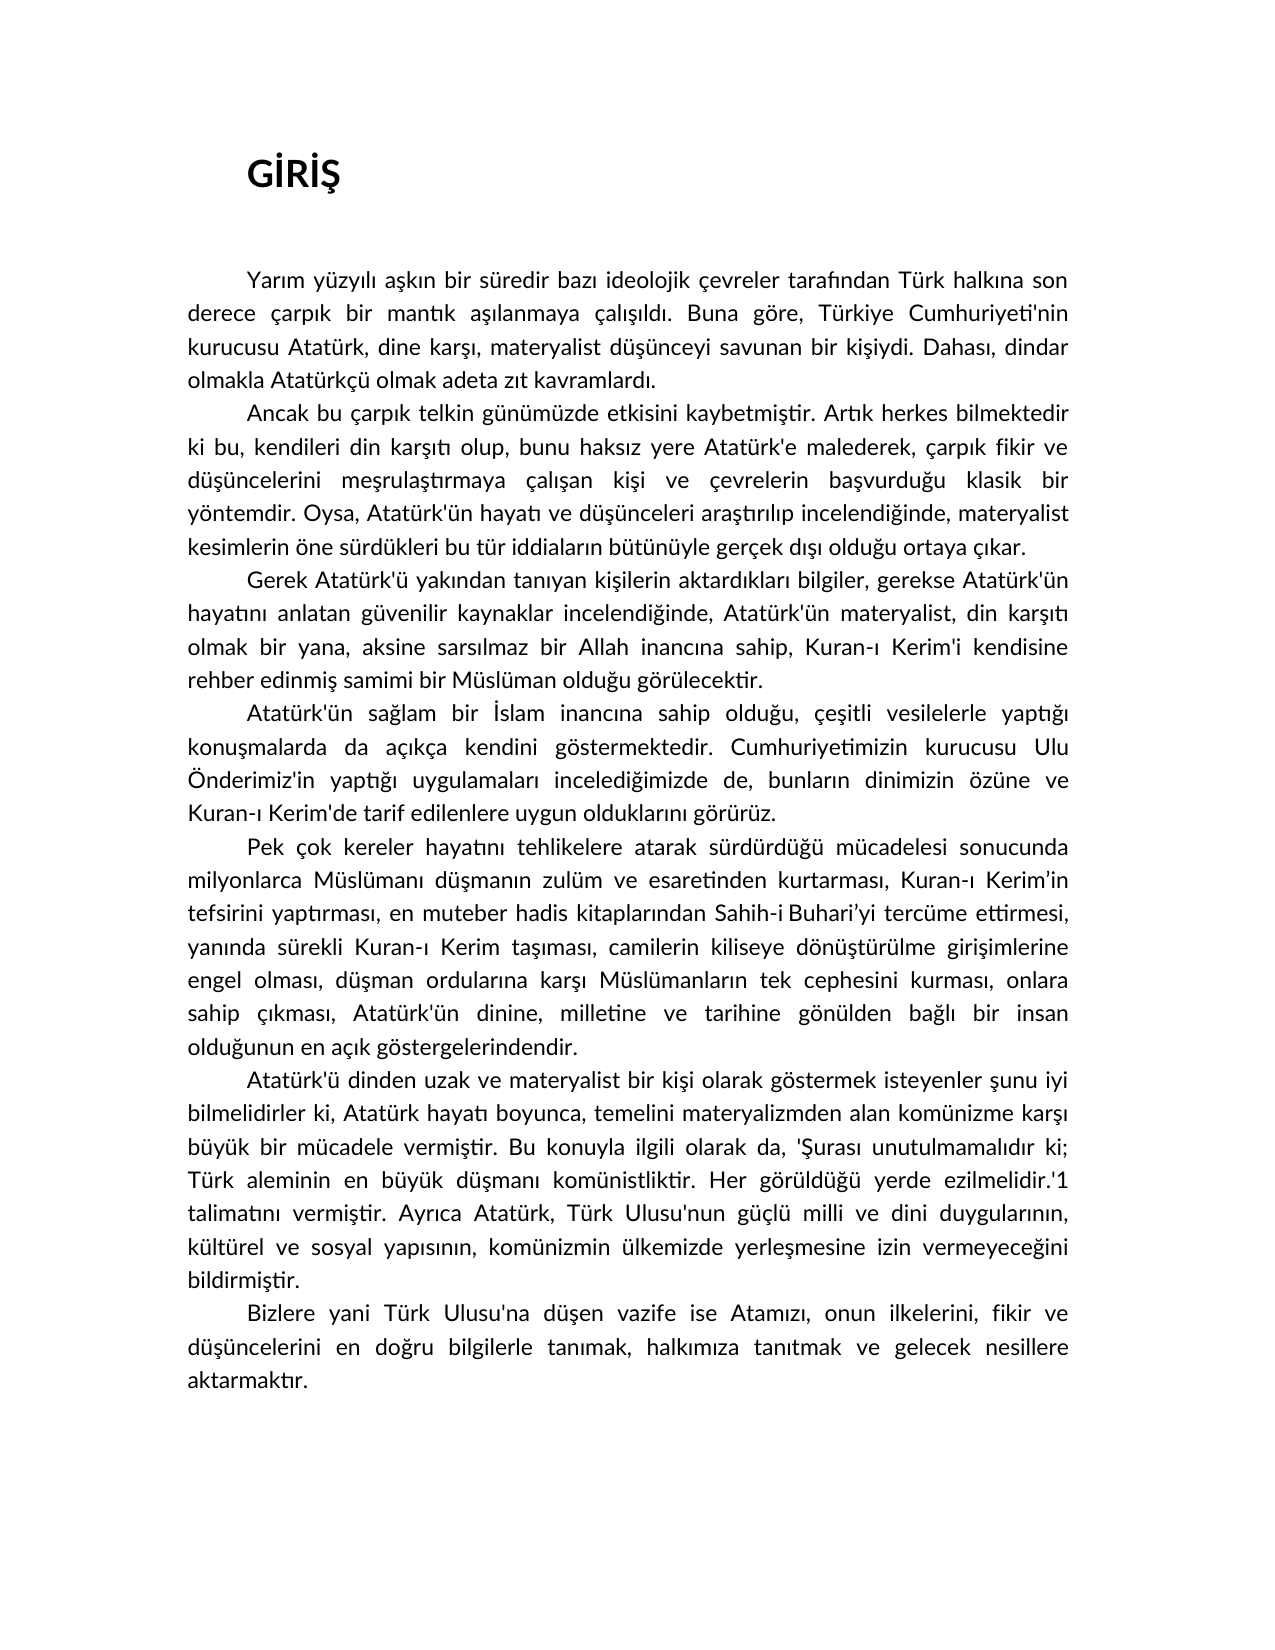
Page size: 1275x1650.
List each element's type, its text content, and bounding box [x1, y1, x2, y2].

text Pek çok kereler hayatını tehlikelere atarak sürdürdüğü mücadelesi sonucunda milyonlarca Müslümanı düşmanın zulüm ve esaretinden kurtarması, Kuran-ı Kerim’in tefsirini yaptırması, en muteber hadis kitaplarından Sahih-i Buhari’yi tercüme ettirmesi, yanında sürekli Kuran-ı Kerim taşıması, camilerin kiliseye dönüştürülme girişimlerine engel olması, düşman ordularına karşı Müslümanların tek cephesini kurması, onlara sahip çıkması, Atatürk'ün dinine, milletine ve tarihine gönülden bağlı bir insan olduğunun en açık göstergelerindendir. [187, 828, 1070, 1062]
text Atatürk'ün sağlam bir İslam inancına sahip olduğu, çeşitli vesilelerle yaptığı konuşmalarda da açıkça kendini göstermektedir. Cumhuriyetimizin kurucusu Ulu Önderimiz'in yaptığı uygulamaları incelediğimizde de, bunların dinimizin özüne ve Kuran-ı Kerim'de tarif edilenlere uygun olduklarını görürüz. [187, 695, 1070, 828]
text Bizlere yani Türk Ulusu'na düşen vazife ise Atamızı, onun ilkelerini, fikir ve düşüncelerini en doğru bilgilerle tanımak, halkımıza tanıtmak ve gelecek nesillere aktarmaktır. [187, 1295, 1070, 1395]
text Yarım yüzyılı aşkın bir süredir bazı ideolojik çevreler tarafından Türk halkına son derece çarpık bir mantık aşılanmaya çalışıldı. Buna göre, Türkiye Cumhuriyeti'nin kurucusu Atatürk, dine karşı, materyalist düşünceyi savunan bir kişiydi. Dahası, dindar olmakla Atatürkçü olmak adeta zıt kavramlardı. [187, 262, 1070, 395]
text Gerek Atatürk'ü yakından tanıyan kişilerin aktardıkları bilgiler, gerekse Atatürk'ün hayatını anlatan güvenilir kaynaklar incelendiğinde, Atatürk'ün materyalist, din karşıtı olmak bir yana, aksine sarsılmaz bir Allah inancına sahip, Kuran-ı Kerim'i kendisine rehber edinmiş samimi bir Müslüman olduğu görülecektir. [187, 562, 1070, 695]
text GİRİŞ [187, 150, 1070, 195]
text Atatürk'ü dinden uzak ve materyalist bir kişi olarak göstermek isteyenler şunu iyi bilmelidirler ki, Atatürk hayatı boyunca, temelini materyalizmden alan komünizme karşı büyük bir mücadele vermiştir. Bu konuyla ilgili olarak da, 'Şurası unutulmamalıdır ki; Türk aleminin en büyük düşmanı komünistliktir. Her görüldüğü yerde ezilmelidir.'1 talimatını vermiştir. Ayrıca Atatürk, Türk Ulusu'nun güçlü milli ve dini duygularının, kültürel ve sosyal yapısının, komünizmin ülkemizde yerleşmesine izin vermeyeceğini bildirmiştir. [187, 1062, 1070, 1295]
text Ancak bu çarpık telkin günümüzde etkisini kaybetmiştir. Artık herkes bilmektedir ki bu, kendileri din karşıtı olup, bunu haksız yere Atatürk'e malederek, çarpık fikir ve düşüncelerini meşrulaştırmaya çalışan kişi ve çevrelerin başvurduğu klasik bir yöntemdir. Oysa, Atatürk'ün hayatı ve düşünceleri araştırılıp incelendiğinde, materyalist kesimlerin öne sürdükleri bu tür iddiaların bütünüyle gerçek dışı olduğu ortaya çıkar. [187, 395, 1070, 562]
